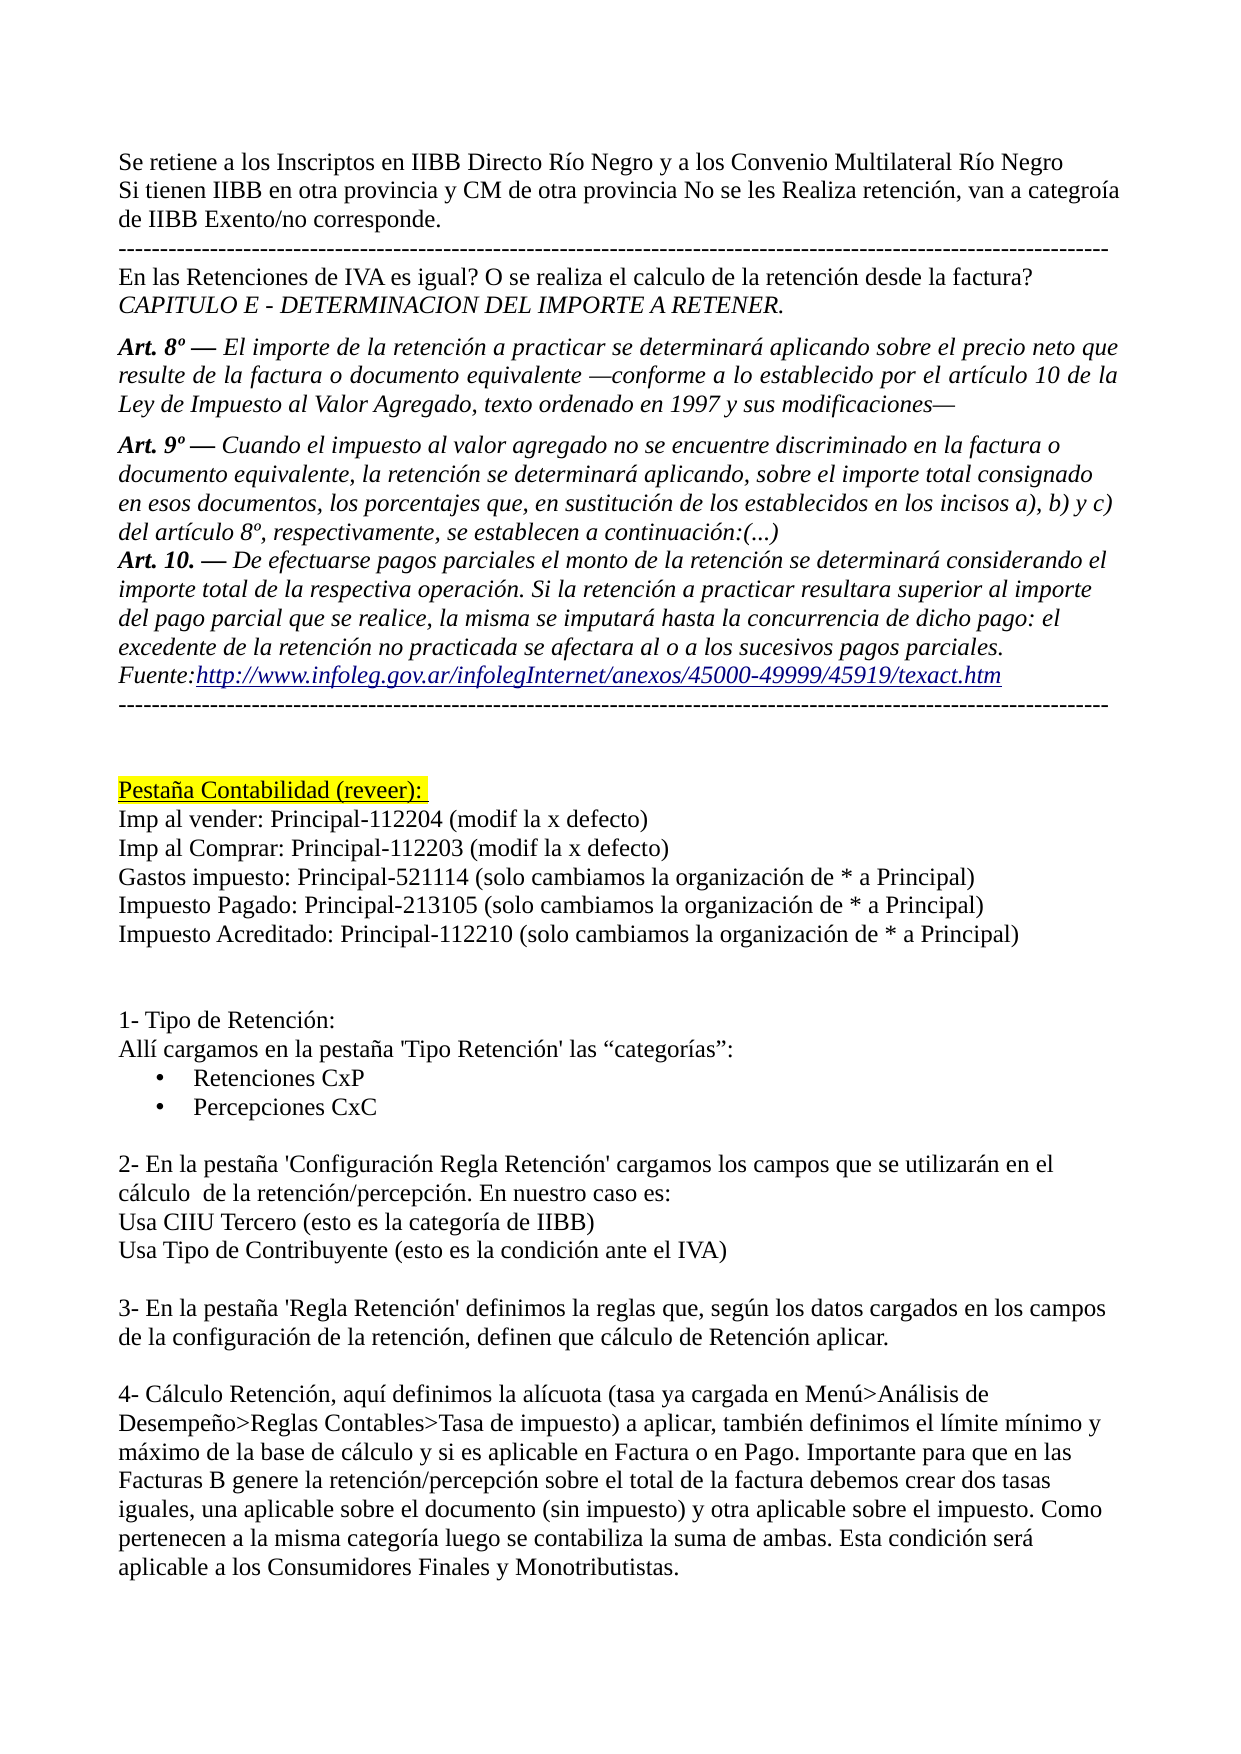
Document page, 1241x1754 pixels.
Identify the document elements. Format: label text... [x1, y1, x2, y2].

list Retenciones CxP [156, 1063, 1122, 1092]
text Imp al Comprar: Principal-112203 (modif la x defecto) [118, 833, 1122, 862]
text 2- En la pestaña 'Configuración Regla Retención' cargamos los campos que se utilizarán en el cálculo de la retención/percepción. En nuestro caso es: [118, 1149, 1122, 1207]
text Gastos impuesto: Principal-521114 (solo cambiamos la organización de * a Principal) [118, 862, 1122, 891]
text ----------------------------------------------------------------------------------------------------------------------- [118, 689, 1122, 718]
text Art. 10. — De efectuarse pagos parciales el monto de la retención se determinará considerando el importe total de la respectiva operación. Si la retención a practicar resultara superior al importe del pago parcial que se realice, la misma se imputará hasta la concurrencia de dicho pago: el excedente de la retención no practicada se afectara al o a los sucesivos pagos parciales. [118, 546, 1122, 661]
text Impuesto Pagado: Principal-213105 (solo cambiamos la organización de * a Principal) [118, 891, 1122, 919]
text Art. 8º — El importe de la retención a practicar se determinará aplicando sobre el precio neto que resulte de la factura o documento equivalente —conforme a lo establecido por el artículo 10 de la Ley de Impuesto al Valor Agregado, texto ordenado en 1997 y sus modificaciones— [118, 332, 1122, 418]
text Usa Tipo de Contribuyente (esto es la condición ante el IVA) [118, 1236, 1122, 1264]
text Usa CIIU Tercero (esto es la categoría de IIBB) [118, 1207, 1122, 1236]
list Percepciones CxC [156, 1092, 1122, 1121]
text Si tienen IIBB en otra provincia y CM de otra provincia No se les Realiza retención, van a categroía de IIBB Exento/no corresponde. [118, 176, 1122, 233]
text CAPITULO E - DETERMINACION DEL IMPORTE A RETENER. [118, 291, 1122, 319]
text 4- Cálculo Retención, aquí definimos la alícuota (tasa ya cargada en Menú>Análisis de Desempeño>Reglas Contables>Tasa de impuesto) a aplicar, también definimos el límite mínimo y máximo de la base de cálculo y si es aplicable en Factura o en Pago. Importante para que en las Facturas B genere la retención/percepción sobre el total de la factura debemos crear dos tasas iguales, una aplicable sobre el documento (sin impuesto) y otra aplicable sobre el impuesto. Como pertenecen a la misma categoría luego se contabiliza la suma de ambas. Esta condición será aplicable a los Consumidores Finales y Monotributistas. [118, 1379, 1122, 1581]
text Art. 9º — Cuando el impuesto al valor agregado no se encuentre discriminado en la factura o documento equivalente, la retención se determinará aplicando, sobre el importe total consignado en esos documentos, los porcentajes que, en sustitución de los establecidos en los incisos a), b) y c) del artículo 8º, respectivamente, se establecen a continuación:(...) [118, 431, 1122, 546]
text 1- Tipo de Retención: [118, 1006, 1122, 1034]
text Pestaña Contabilidad (reveer): [118, 776, 1122, 804]
text En las Retenciones de IVA es igual? O se realiza el calculo de la retención desde la factura? [118, 262, 1122, 291]
text Imp al vender: Principal-112204 (modif la x defecto) [118, 804, 1122, 833]
text Se retiene a los Inscriptos en IIBB Directo Río Negro y a los Convenio Multilateral Río Negro [118, 147, 1122, 176]
text Allí cargamos en la pestaña 'Tipo Retención' las “categorías”: [118, 1034, 1122, 1063]
text Impuesto Acreditado: Principal-112210 (solo cambiamos la organización de * a Principal) [118, 919, 1122, 948]
text 3- En la pestaña 'Regla Retención' definimos la reglas que, según los datos cargados en los campos de la configuración de la retención, definen que cálculo de Retención aplicar. [118, 1293, 1122, 1351]
text Fuente:http://www.infoleg.gov.ar/infolegInternet/anexos/45000-49999/45919/texact.htm [118, 661, 1122, 689]
text ----------------------------------------------------------------------------------------------------------------------- [118, 233, 1122, 262]
